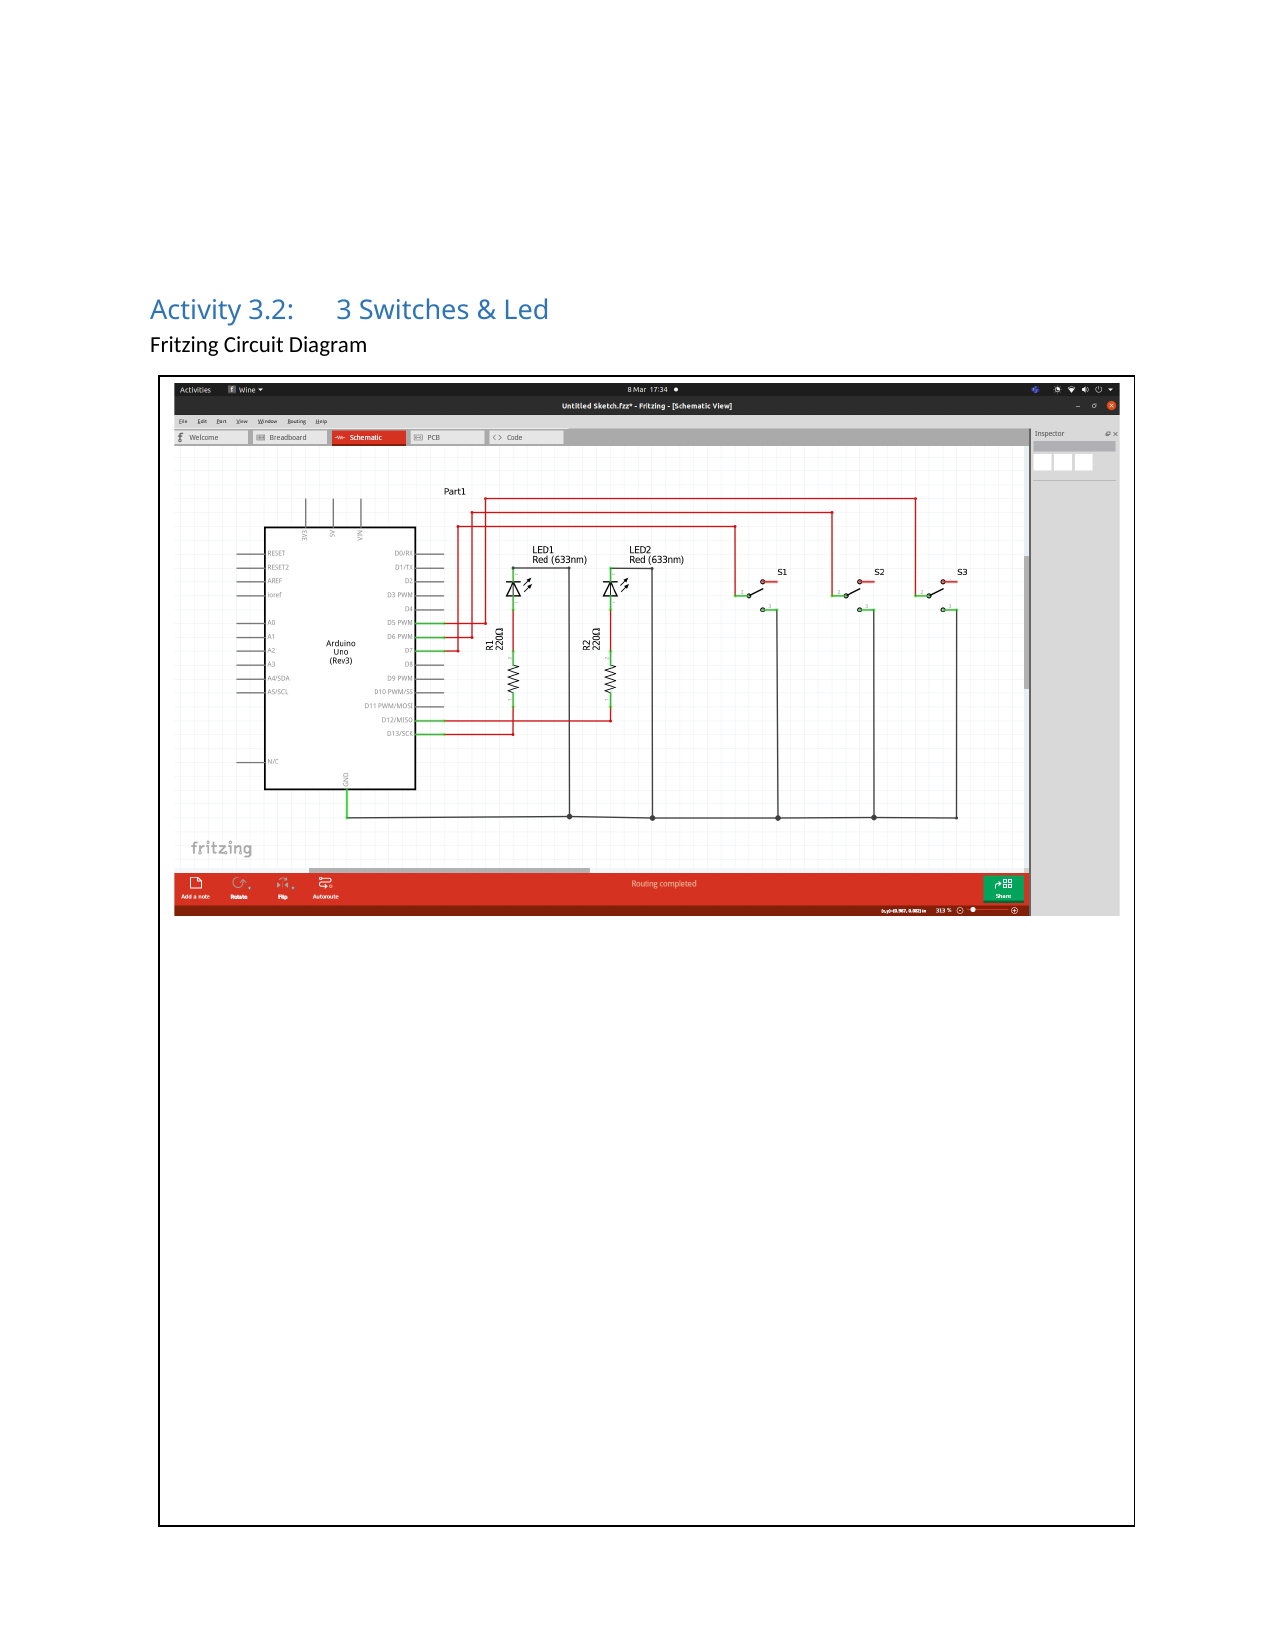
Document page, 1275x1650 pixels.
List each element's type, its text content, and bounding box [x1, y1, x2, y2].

picture [174, 383, 1120, 916]
subtitle Activity 3.2: 3 Switches & Led [150, 291, 1125, 327]
text Fritzing Circuit Diagram [150, 330, 1125, 358]
